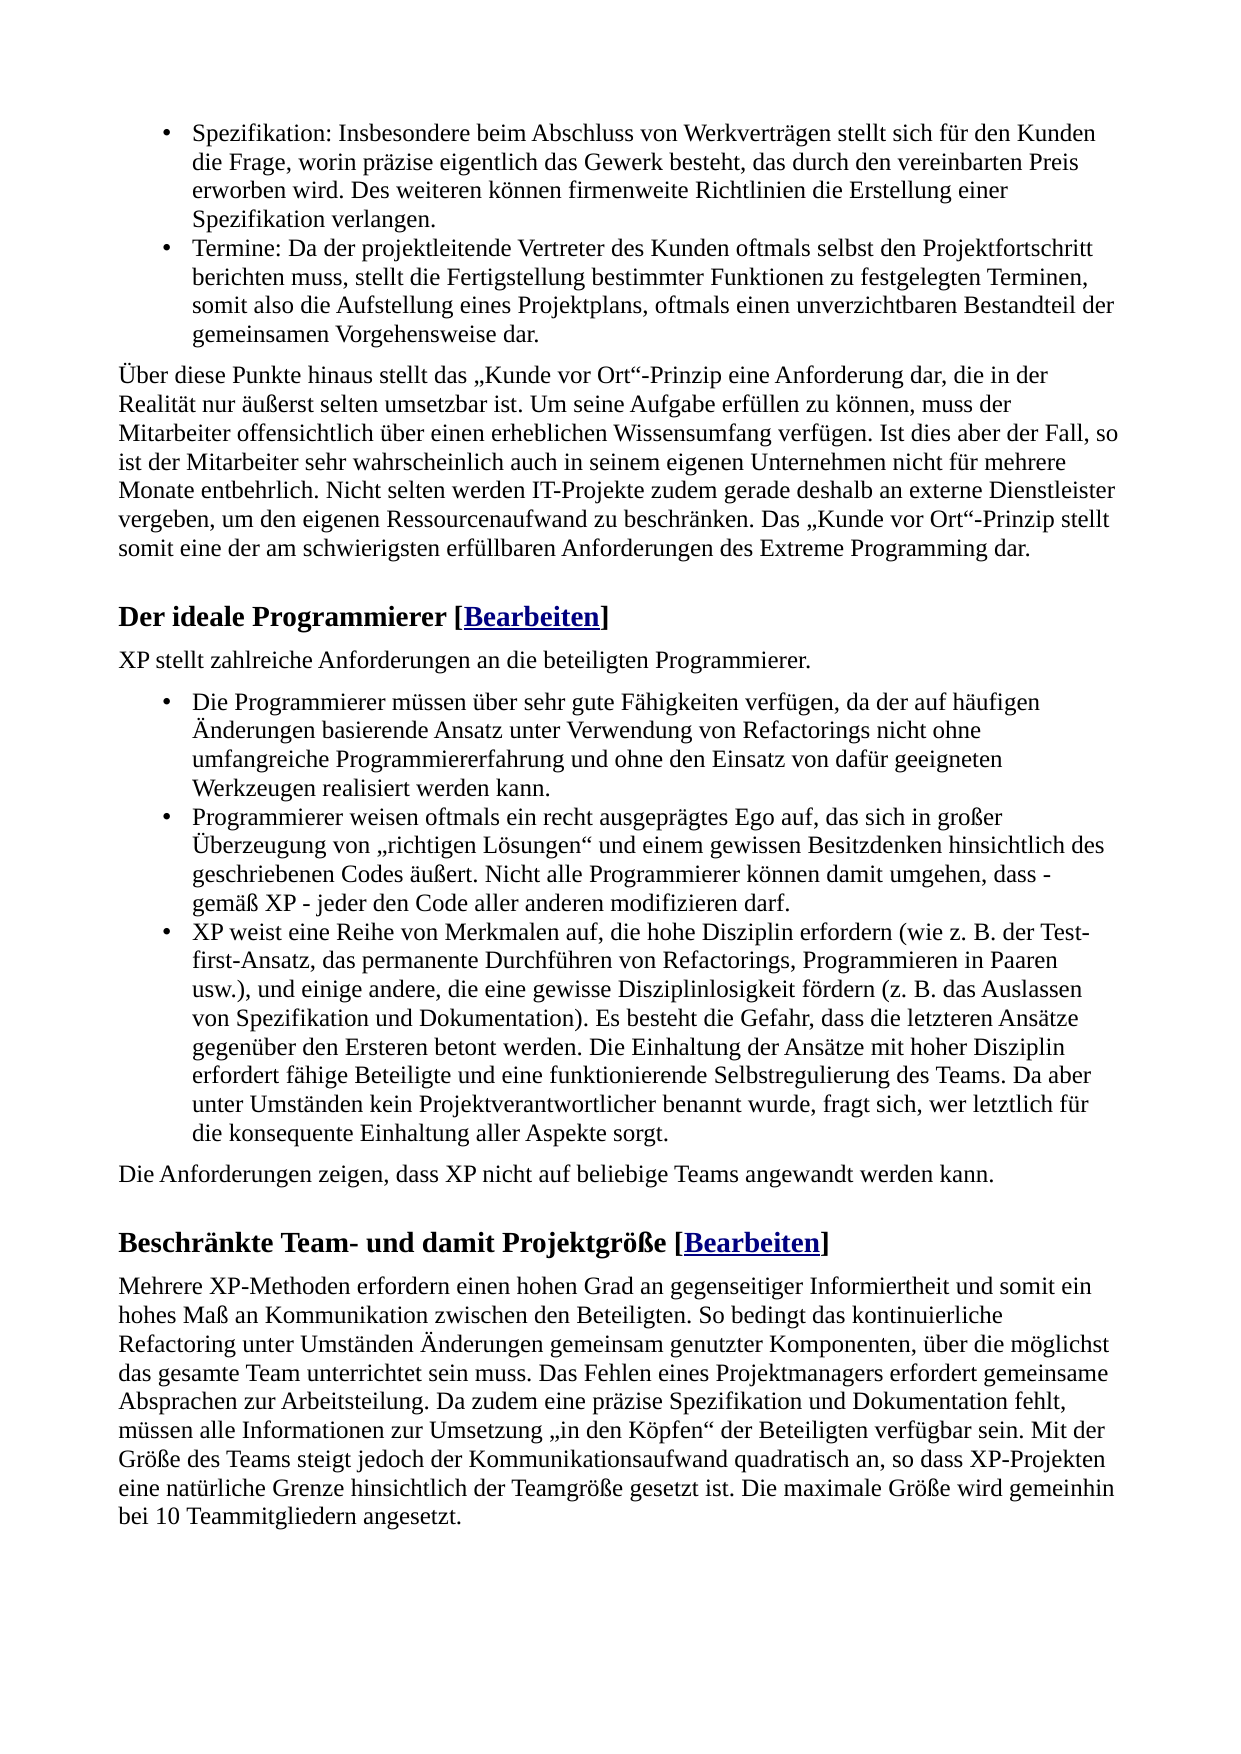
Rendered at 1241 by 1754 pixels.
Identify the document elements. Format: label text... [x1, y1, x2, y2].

text XP stellt zahlreiche Anforderungen an die beteiligten Programmierer. [118, 645, 1122, 674]
list Programmierer weisen oftmals ein recht ausgeprägtes Ego auf, das sich in großer Überzeugung von „richtigen Lösungen“ und einem gewissen Besitzdenken hinsichtlich des geschriebenen Codes äußert. Nicht alle Programmierer können damit umgehen, dass - gemäß XP - jeder den Code aller anderen modifizieren darf. [162, 802, 1122, 917]
list Die Programmierer müssen über sehr gute Fähigkeiten verfügen, da der auf häufigen Änderungen basierende Ansatz unter Verwendung von Refactorings nicht ohne umfangreiche Programmiererfahrung und ohne den Einsatz von dafür geeigneten Werkzeugen realisiert werden kann. [162, 687, 1122, 802]
list Spezifikation: Insbesondere beim Abschluss von Werkverträgen stellt sich für den Kunden die Frage, worin präzise eigentlich das Gewerk besteht, das durch den vereinbarten Preis erworben wird. Des weiteren können firmenweite Richtlinien die Erstellung einer Spezifikation verlangen. [162, 118, 1122, 233]
subtitle Beschränkte Team- und damit Projektgröße [Bearbeiten] [118, 1225, 1122, 1259]
text Über diese Punkte hinaus stellt das „Kunde vor Ort“-Prinzip eine Anforderung dar, die in der Realität nur äußerst selten umsetzbar ist. Um seine Aufgabe erfüllen zu können, muss der Mitarbeiter offensichtlich über einen erheblichen Wissensumfang verfügen. Ist dies aber der Fall, so ist der Mitarbeiter sehr wahrscheinlich auch in seinem eigenen Unternehmen nicht für mehrere Monate entbehrlich. Nicht selten werden IT-Projekte zudem gerade deshalb an externe Dienstleister vergeben, um den eigenen Ressourcenaufwand zu beschränken. Das „Kunde vor Ort“-Prinzip stellt somit eine der am schwierigsten erfüllbaren Anforderungen des Extreme Programming dar. [118, 361, 1122, 562]
subtitle Der ideale Programmierer [Bearbeiten] [118, 599, 1122, 633]
text Die Anforderungen zeigen, dass XP nicht auf beliebige Teams angewandt werden kann. [118, 1159, 1122, 1188]
list XP weist eine Reihe von Merkmalen auf, die hohe Disziplin erfordern (wie z. B. der Test-first-Ansatz, das permanente Durchführen von Refactorings, Programmieren in Paaren usw.), und einige andere, die eine gewisse Disziplinlosigkeit fördern (z. B. das Auslassen von Spezifikation und Dokumentation). Es besteht die Gefahr, dass die letzteren Ansätze gegenüber den Ersteren betont werden. Die Einhaltung der Ansätze mit hoher Disziplin erfordert fähige Beteiligte und eine funktionierende Selbstregulierung des Teams. Da aber unter Umständen kein Projektverantwortlicher benannt wurde, fragt sich, wer letztlich für die konsequente Einhaltung aller Aspekte sorgt. [162, 917, 1122, 1147]
text Mehrere XP-Methoden erfordern einen hohen Grad an gegenseitiger Informiertheit und somit ein hohes Maß an Kommunikation zwischen den Beteiligten. So bedingt das kontinuierliche Refactoring unter Umständen Änderungen gemeinsam genutzter Komponenten, über die möglichst das gesamte Team unterrichtet sein muss. Das Fehlen eines Projektmanagers erfordert gemeinsame Absprachen zur Arbeitsteilung. Da zudem eine präzise Spezifikation und Dokumentation fehlt, müssen alle Informationen zur Umsetzung „in den Köpfen“ der Beteiligten verfügbar sein. Mit der Größe des Teams steigt jedoch der Kommunikationsaufwand quadratisch an, so dass XP-Projekten eine natürliche Grenze hinsichtlich der Teamgröße gesetzt ist. Die maximale Größe wird gemeinhin bei 10 Teammitgliedern angesetzt. [118, 1271, 1122, 1530]
list Termine: Da der projektleitende Vertreter des Kunden oftmals selbst den Projektfortschritt berichten muss, stellt die Fertigstellung bestimmter Funktionen zu festgelegten Terminen, somit also die Aufstellung eines Projektplans, oftmals einen unverzichtbaren Bestandteil der gemeinsamen Vorgehensweise dar. [162, 233, 1122, 348]
